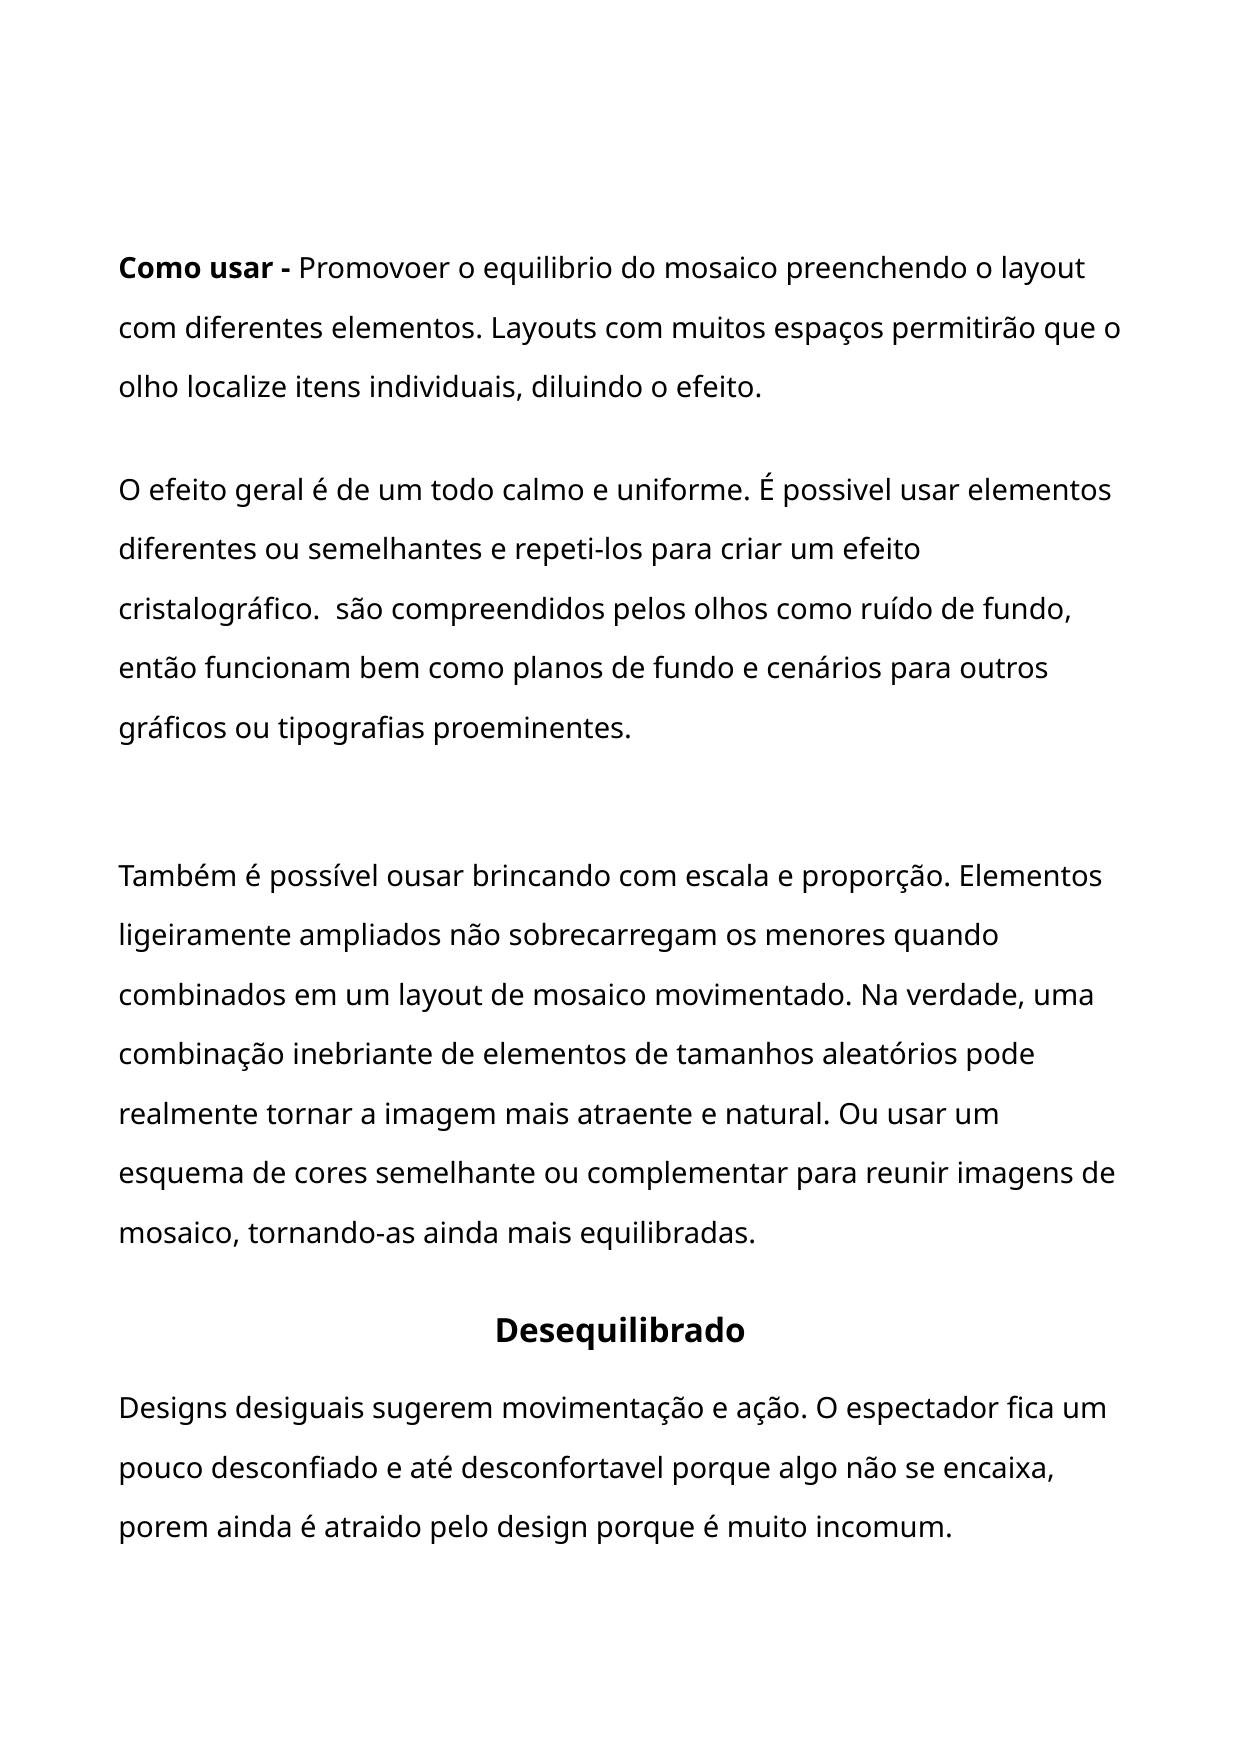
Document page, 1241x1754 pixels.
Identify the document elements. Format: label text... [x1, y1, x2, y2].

subtitle Desequilibrado [118, 1307, 1122, 1352]
text Também é possível ousar brincando com escala e proporção. Elementos ligeiramente ampliados não sobrecarregam os menores quando combinados em um layout de mosaico movimentado. Na verdade, uma combinação inebriante de elementos de tamanhos aleatórios pode realmente tornar a imagem mais atraente e natural. Ou usar um esquema de cores semelhante ou complementar para reunir imagens de mosaico, tornando-as ainda mais equilibradas. [118, 855, 1122, 1252]
text Designs desiguais sugerem movimentação e ação. O espectador fica um pouco desconfiado e até desconfortavel porque algo não se encaixa, porem ainda é atraido pelo design porque é muito incomum. [118, 1387, 1122, 1546]
text Como usar - Promovoer o equilibrio do mosaico preenchendo o layout com diferentes elementos. Layouts com muitos espaços permitirão que o olho localize itens individuais, diluindo o efeito. [118, 247, 1122, 406]
text O efeito geral é de um todo calmo e uniforme. É possivel usar elementos diferentes ou semelhantes e repeti-los para criar um efeito cristalográfico. são compreendidos pelos olhos como ruído de fundo, então funcionam bem como planos de fundo e cenários para outros gráficos ou tipografias proeminentes. [118, 469, 1122, 747]
